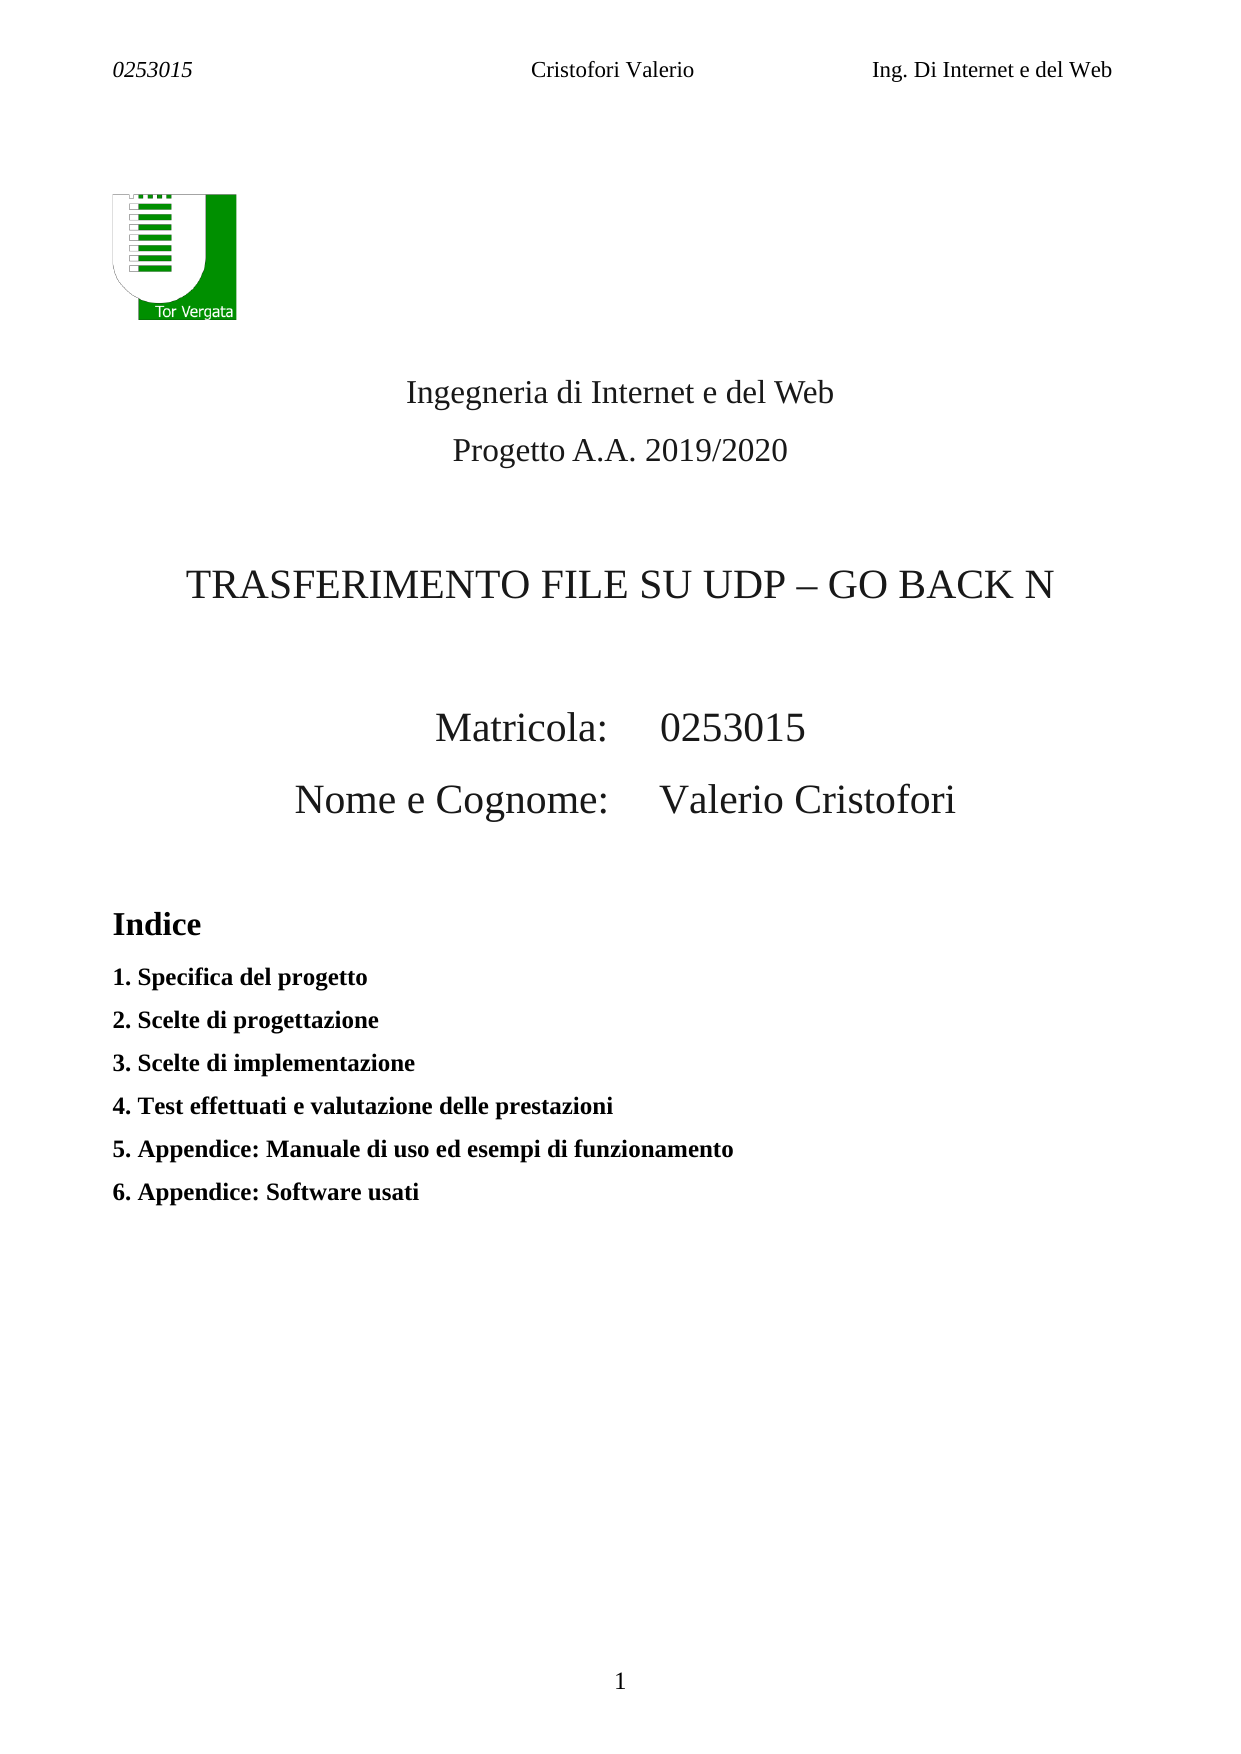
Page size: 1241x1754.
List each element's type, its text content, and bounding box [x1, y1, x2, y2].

title Matricola: 0253015 [112, 703, 1128, 751]
title Nome e Cognome: Valerio Cristofori [112, 775, 1128, 823]
text 3. Scelte di implementazione [112, 1048, 1128, 1077]
picture [112, 193, 237, 320]
table_header [101, 193, 112, 319]
title Progetto A.A. 2019/2020 [112, 430, 1128, 468]
text 5. Appendice: Manuale di uso ed esempi di funzionamento [112, 1134, 1128, 1163]
text 2. Scelte di progettazione [112, 1005, 1128, 1033]
title TRASFERIMENTO FILE SU UDP – GO BACK N [112, 559, 1128, 607]
text 1. Specifica del progetto [112, 962, 1128, 990]
text 4. Test effettuati e valutazione delle prestazioni [112, 1091, 1128, 1120]
text Indice [112, 904, 1128, 942]
table_header [615, 193, 1128, 319]
table_header [237, 193, 614, 319]
text 6. Appendice: Software usati [112, 1177, 1128, 1206]
title Ingegneria di Internet e del Web [112, 319, 1128, 411]
